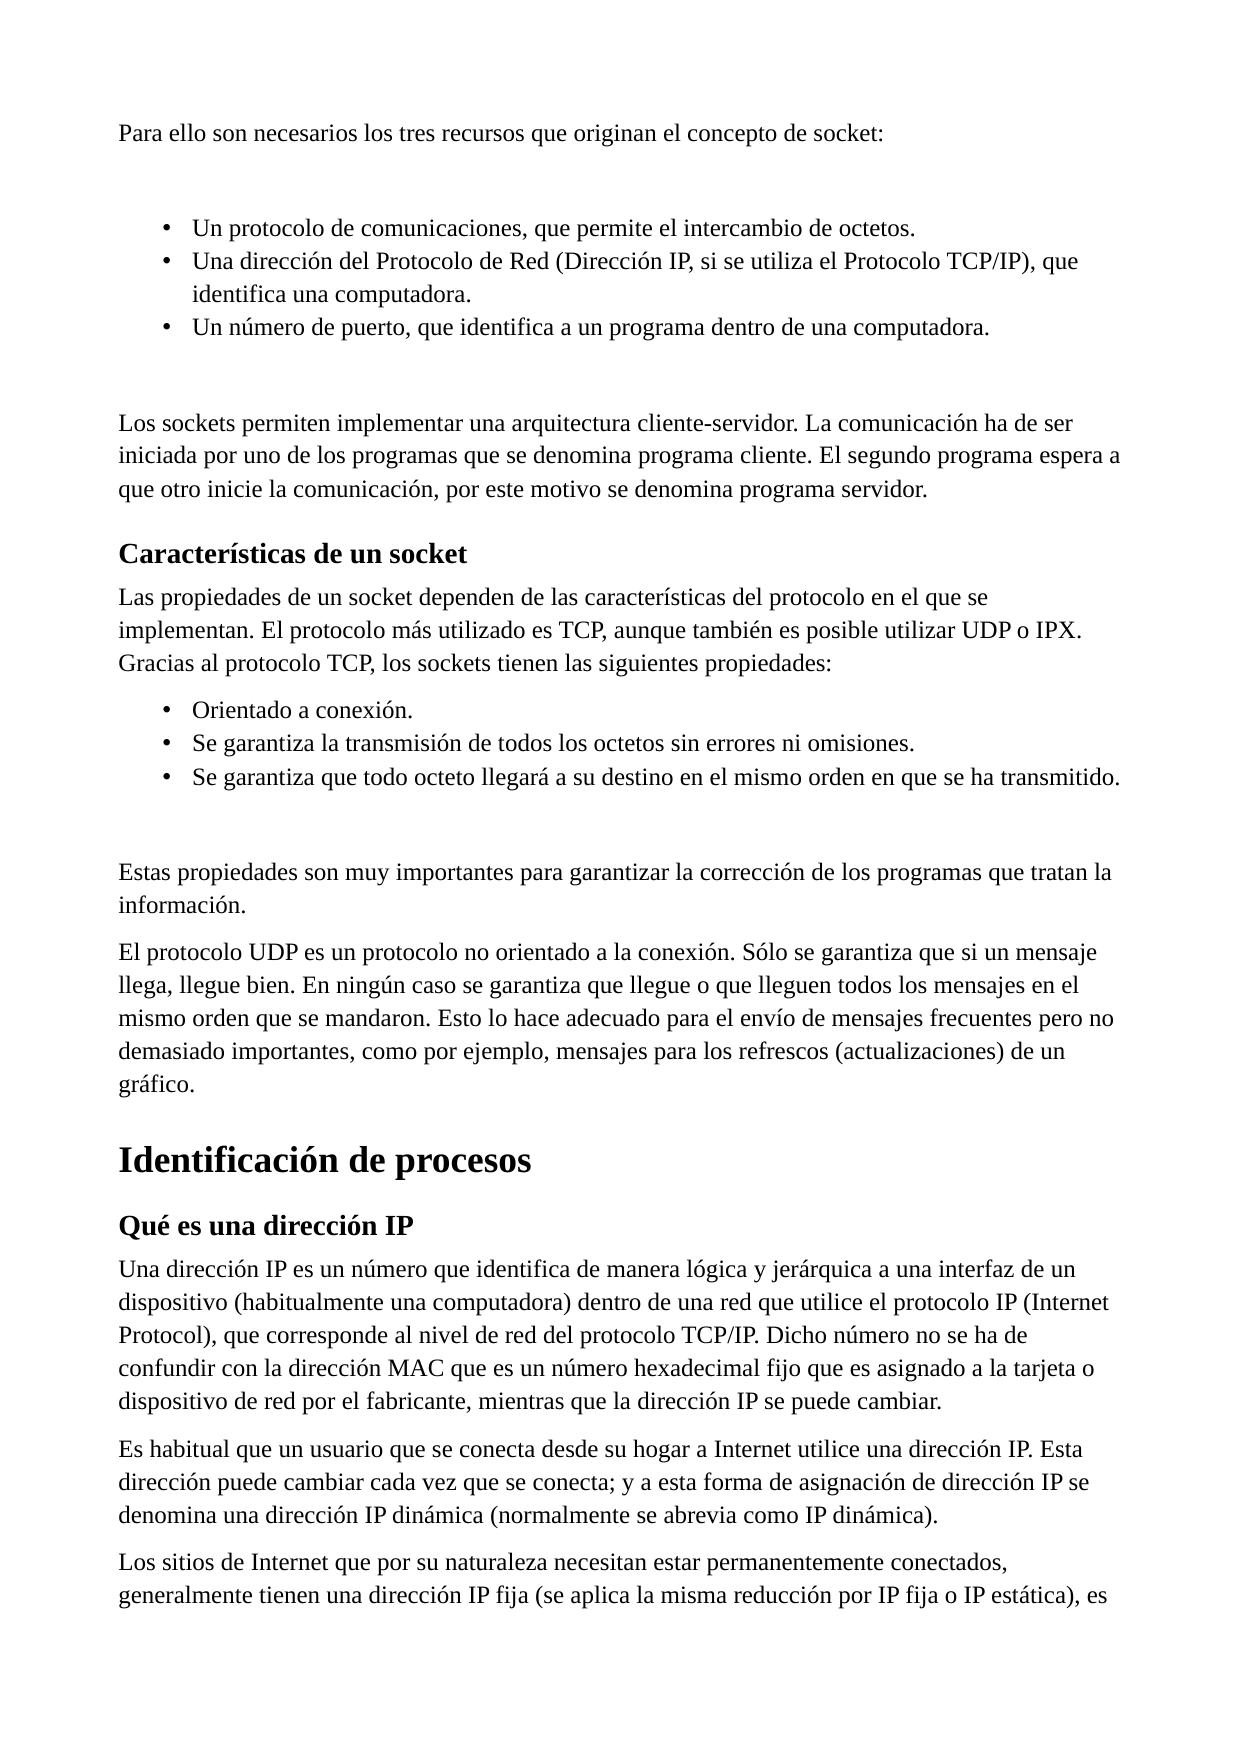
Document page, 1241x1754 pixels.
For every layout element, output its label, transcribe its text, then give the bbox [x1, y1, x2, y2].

subtitle Identificación de procesos [118, 1138, 1122, 1181]
text Estas propiedades son muy importantes para garantizar la corrección de los programas que tratan la información. [118, 857, 1122, 918]
text Los sitios de Internet que por su naturaleza necesitan estar permanentemente conectados, generalmente tienen una dirección IP fija (se aplica la misma reducción por IP fija o IP estática), es [118, 1547, 1122, 1609]
subtitle Características de un socket [118, 536, 1122, 569]
text Las propiedades de un socket dependen de las características del protocolo en el que se implementan. El protocolo más utilizado es TCP, aunque también es posible utilizar UDP o IPX. Gracias al protocolo TCP, los sockets tienen las siguientes propiedades: [118, 582, 1122, 677]
text Para ello son necesarios los tres recursos que originan el concepto de socket: [118, 118, 1122, 147]
list Un número de puerto, que identifica a un programa dentro de una computadora. [162, 312, 1122, 341]
list Un protocolo de comunicaciones, que permite el intercambio de octetos. [162, 213, 1122, 242]
list Se garantiza que todo octeto llegará a su destino en el mismo orden en que se ha transmitido. [162, 762, 1122, 790]
text Una dirección IP es un número que identifica de manera lógica y jerárquica a una interfaz de un dispositivo (habitualmente una computadora) dentro de una red que utilice el protocolo IP (Internet Protocol), que corresponde al nivel de red del protocolo TCP/IP. Dicho número no se ha de confundir con la dirección MAC que es un número hexadecimal fijo que es asignado a la tarjeta o dispositivo de red por el fabricante, mientras que la dirección IP se puede cambiar. [118, 1254, 1122, 1415]
list Una dirección del Protocolo de Red (Dirección IP, si se utiliza el Protocolo TCP/IP), que identifica una computadora. [162, 246, 1122, 308]
text El protocolo UDP es un protocolo no orientado a la conexión. Sólo se garantiza que si un mensaje llega, llegue bien. En ningún caso se garantiza que llegue o que lleguen todos los mensajes en el mismo orden que se mandaron. Esto lo hace adecuado para el envío de mensajes frecuentes pero no demasiado importantes, como por ejemplo, mensajes para los refrescos (actualizaciones) de un gráfico. [118, 937, 1122, 1098]
list Se garantiza la transmisión de todos los octetos sin errores ni omisiones. [162, 728, 1122, 757]
text Los sockets permiten implementar una arquitectura cliente-servidor. La comunicación ha de ser iniciada por uno de los programas que se denomina programa cliente. El segundo programa espera a que otro inicie la comunicación, por este motivo se denomina programa servidor. [118, 408, 1122, 502]
list Orientado a conexión. [162, 696, 1122, 724]
subtitle Qué es una dirección IP [118, 1208, 1122, 1242]
text Es habitual que un usuario que se conecta desde su hogar a Internet utilice una dirección IP. Esta dirección puede cambiar cada vez que se conecta; y a esta forma de asignación de dirección IP se denomina una dirección IP dinámica (normalmente se abrevia como IP dinámica). [118, 1434, 1122, 1529]
